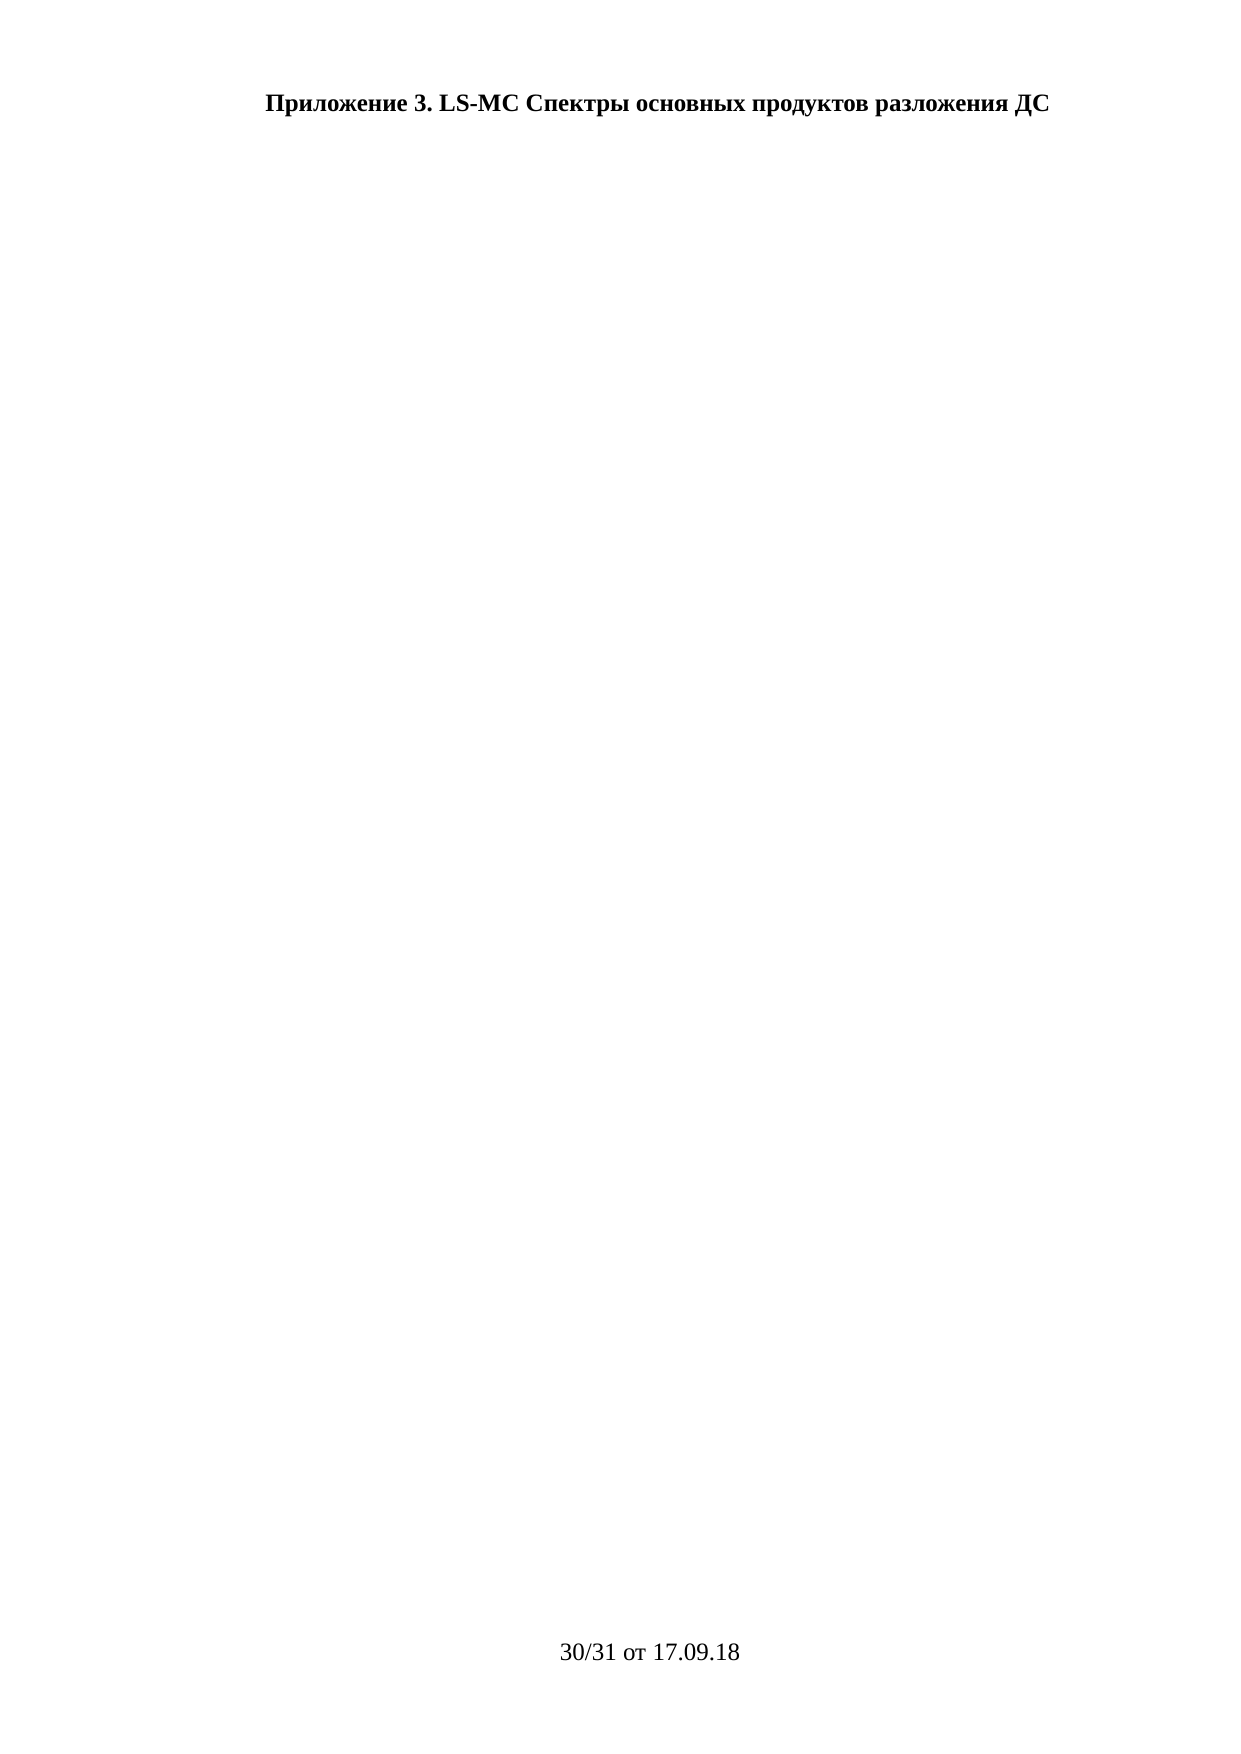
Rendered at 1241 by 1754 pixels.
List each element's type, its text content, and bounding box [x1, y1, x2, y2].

text Приложение 3. LS-МС Спектры основных продуктов разложения ДС [193, 88, 1122, 117]
